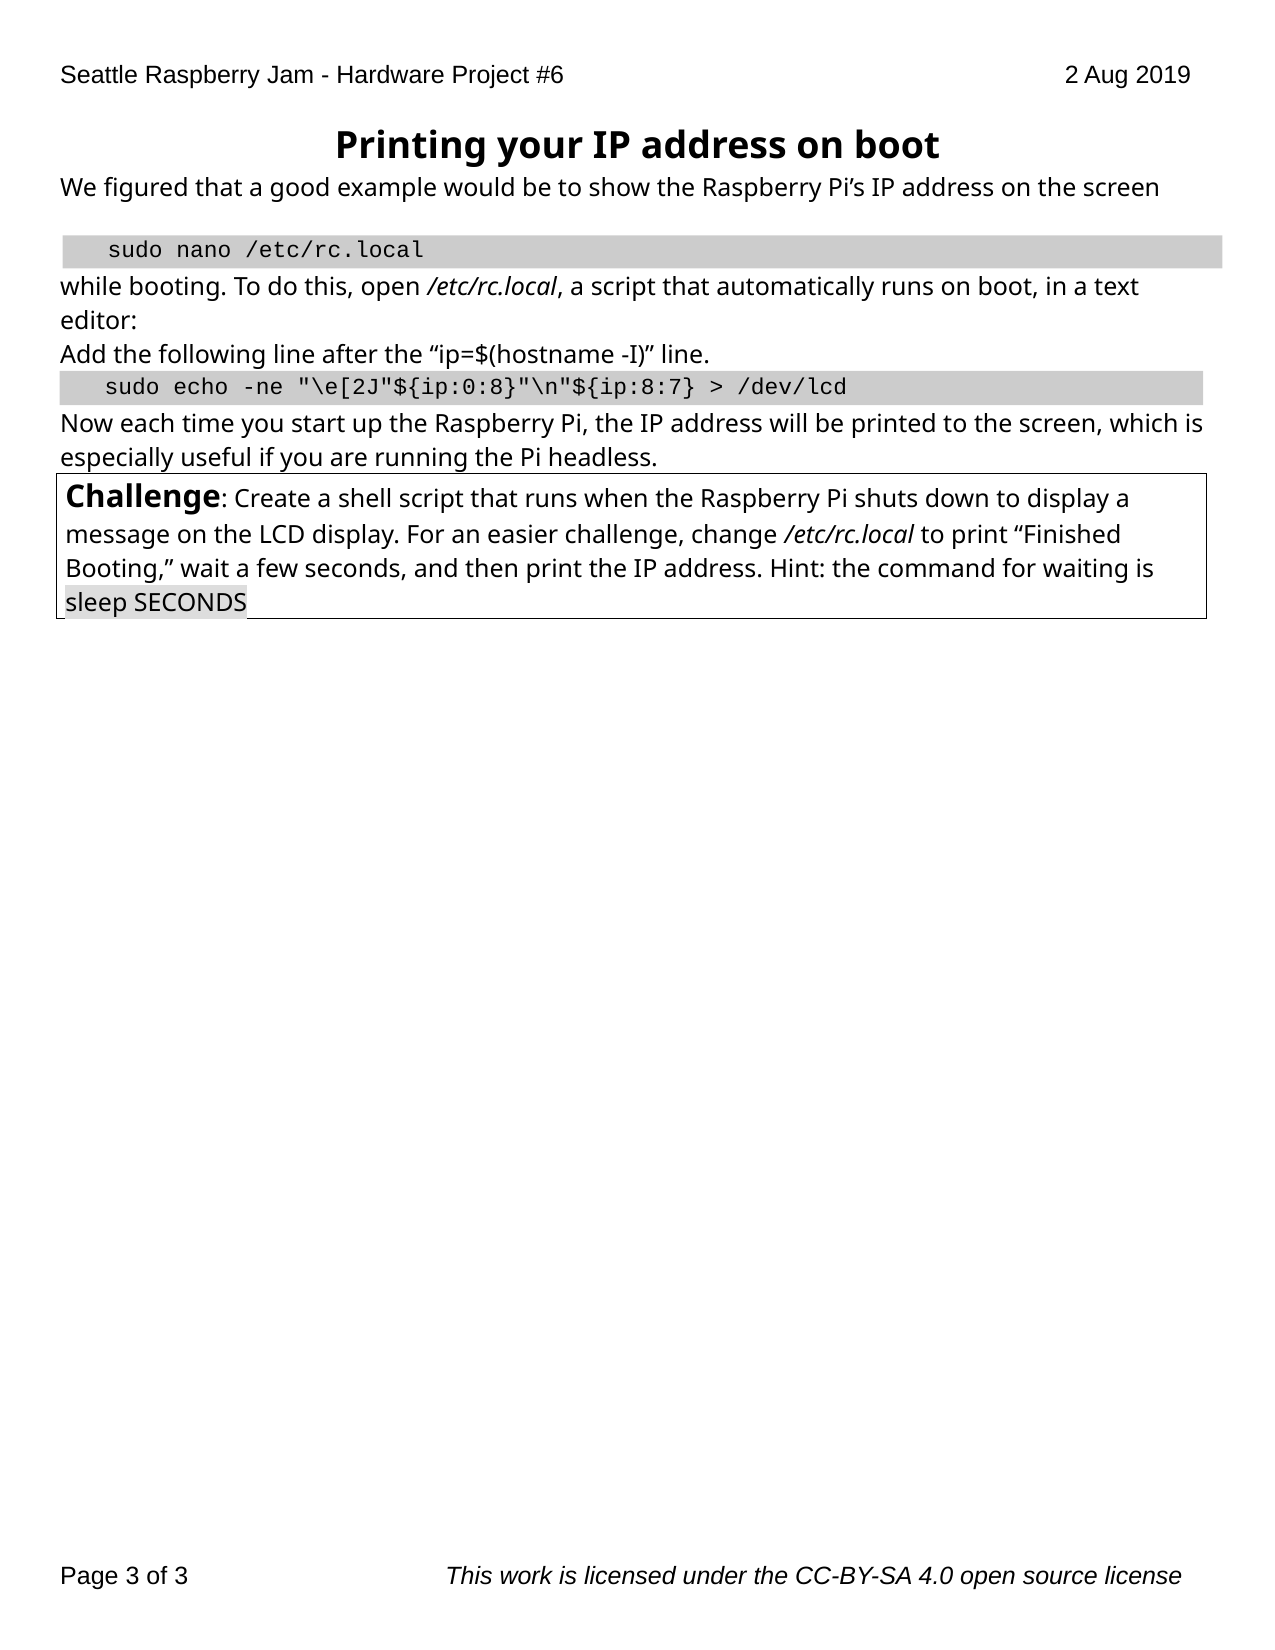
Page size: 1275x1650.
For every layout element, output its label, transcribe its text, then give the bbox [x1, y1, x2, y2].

text Add the following line after the “ip=$(hostname -I)” line. [60, 337, 1215, 371]
subtitle Printing your IP address on boot [60, 119, 1215, 170]
text Now each time you start up the Raspberry Pi, the IP address will be printed to the screen, which is especially useful if you are running the Pi headless. [60, 371, 1215, 473]
text We figured that a good example would be to show the Raspberry Pi’s IP address on the screen while booting. To do this, open /etc/rc.local, a script that automatically runs on boot, in a text editor: [60, 170, 1215, 337]
